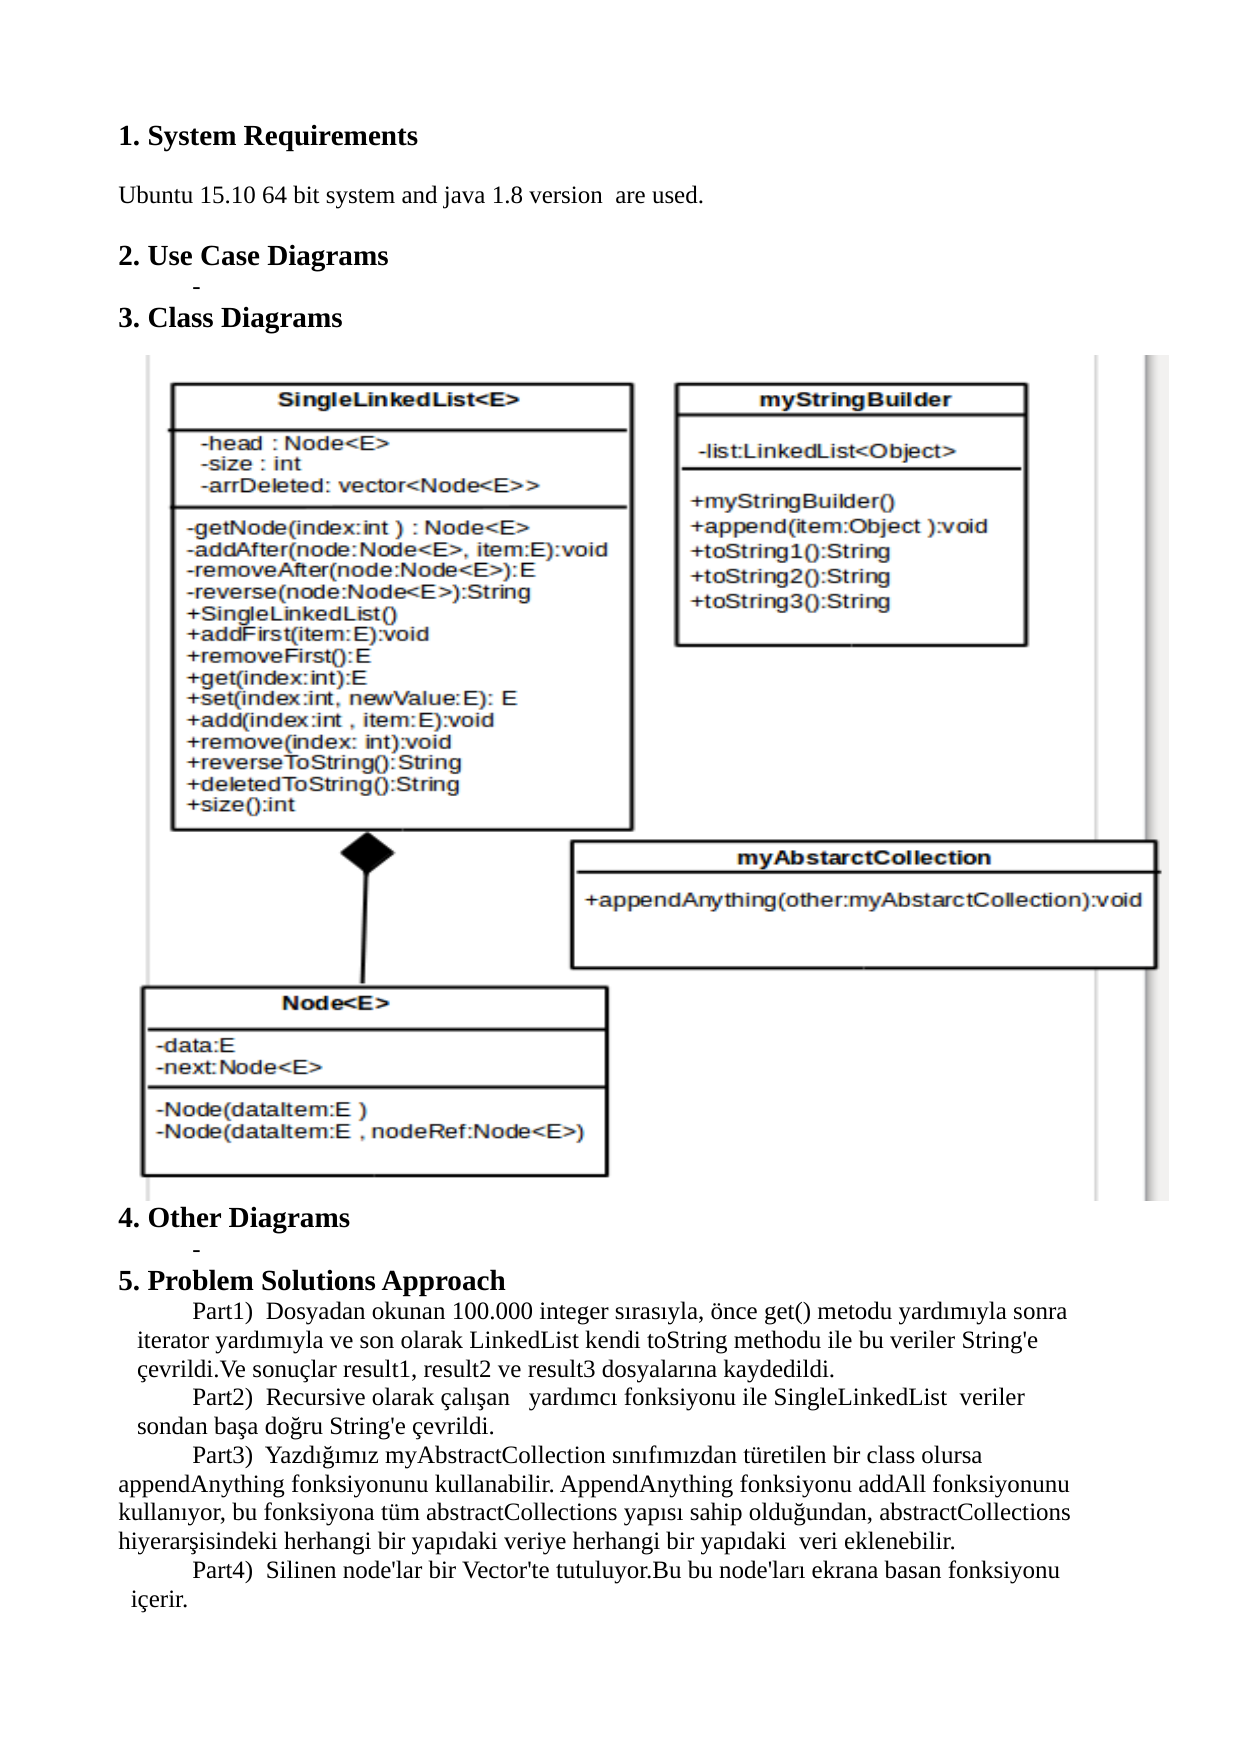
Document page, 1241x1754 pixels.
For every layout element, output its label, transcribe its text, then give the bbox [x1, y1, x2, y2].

text sondan başa doğru String'e çevrildi. [118, 1411, 1122, 1440]
text 2. Use Case Diagrams [118, 238, 1122, 271]
text 5. Problem Solutions Approach [118, 1263, 1122, 1296]
text Part4) Silinen node'lar bir Vector'te tutuluyor.Bu bu node'ları ekrana basan fonksiyonu [118, 1555, 1122, 1584]
text Part2) Recursive olarak çalışan yardımcı fonksiyonu ile SingleLinkedList veriler [118, 1382, 1122, 1411]
text 1. System Requirements [118, 118, 1122, 152]
picture [130, 355, 1169, 1201]
text 3. Class Diagrams [118, 300, 1122, 334]
text iterator yardımıyla ve son olarak LinkedList kendi toString methodu ile bu veriler String'e [118, 1325, 1122, 1354]
text 4. Other Diagrams [118, 334, 1122, 1234]
text Part1) Dosyadan okunan 100.000 integer sırasıyla, önce get() metodu yardımıyla sonra [118, 1296, 1122, 1325]
text - [118, 1234, 1122, 1263]
text içerir. [118, 1584, 1122, 1612]
text Part3) Yazdığımız myAbstractCollection sınıfımızdan türetilen bir class olursa appendAnything fonksiyonunu kullanabilir. AppendAnything fonksiyonu addAll fonksiyonunu kullanıyor, bu fonksiyona tüm abstractCollections yapısı sahip olduğundan, abstractCollections hiyerarşisindeki herhangi bir yapıdaki veriye herhangi bir yapıdaki veri eklenebilir. [118, 1440, 1122, 1555]
text - [118, 271, 1122, 300]
text Ubuntu 15.10 64 bit system and java 1.8 version are used. [118, 180, 1122, 209]
text çevrildi.Ve sonuçlar result1, result2 ve result3 dosyalarına kaydedildi. [118, 1354, 1122, 1382]
